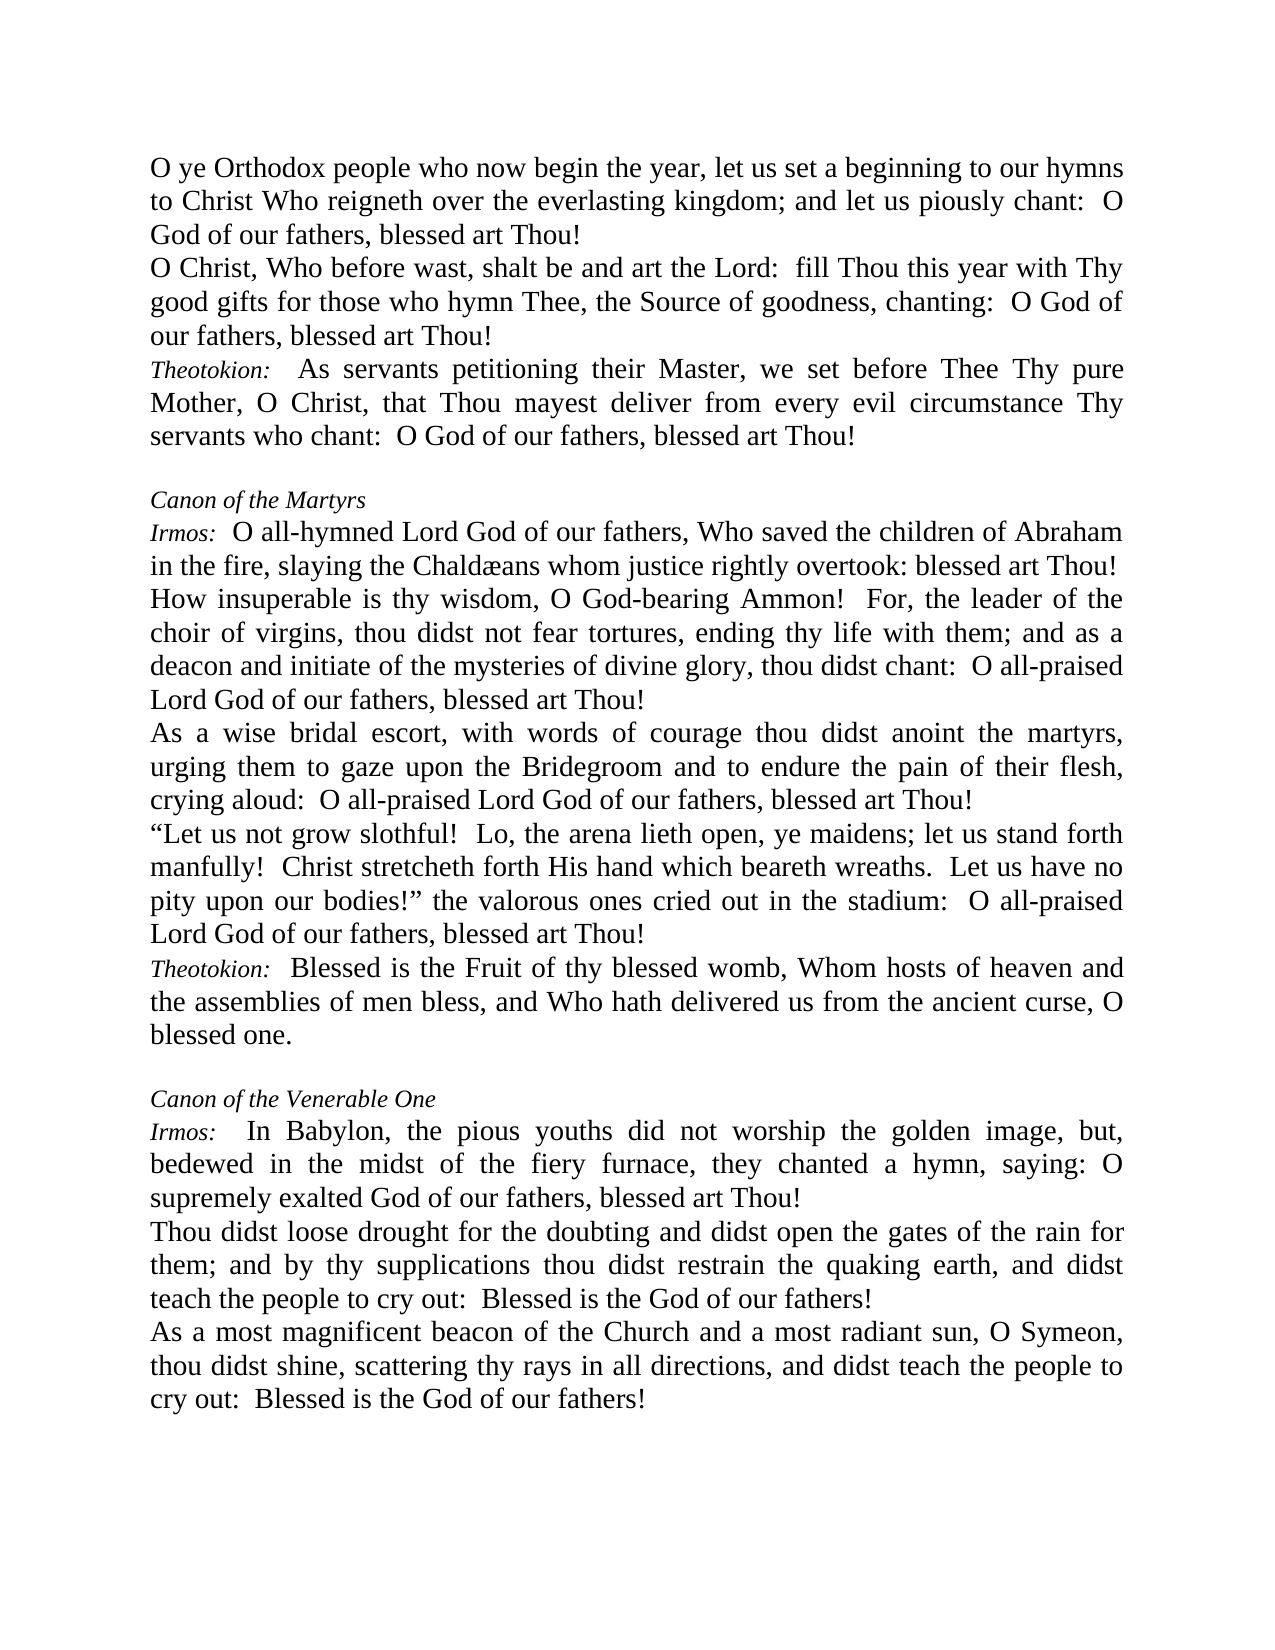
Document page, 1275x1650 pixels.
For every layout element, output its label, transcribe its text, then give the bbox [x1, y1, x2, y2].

text Theotokion: Blessed is the Fruit of thy blessed womb, Whom hosts of heaven and the assemblies of men bless, and Who hath delivered us from the ancient curse, O blessed one. [150, 950, 1125, 1051]
text Irmos: O all-hymned Lord God of our fathers, Who saved the children of Abraham in the fire, slaying the Chaldæans whom justice rightly overtook: blessed art Thou! [150, 514, 1125, 581]
text As a most magnificent beacon of the Church and a most radiant sun, O Symeon, thou didst shine, scattering thy rays in all directions, and didst teach the people to cry out: Blessed is the God of our fathers! [150, 1314, 1125, 1415]
text How insuperable is thy wisdom, O God-bearing Ammon! For, the leader of the choir of virgins, thou didst not fear tortures, ending thy life with them; and as a deacon and initiate of the mysteries of divine glory, thou didst chant: O all-praised Lord God of our fathers, blessed art Thou! [150, 581, 1125, 715]
text Irmos: In Babylon, the pious youths did not worship the golden image, but, bedewed in the midst of the fiery furnace, they chanted a hymn, saying: O supremely exalted God of our fathers, blessed art Thou! [150, 1113, 1125, 1214]
text As a wise bridal escort, with words of courage thou didst anoint the martyrs, urging them to gaze upon the Bridegroom and to endure the pain of their flesh, crying aloud: O all-praised Lord God of our fathers, blessed art Thou! [150, 715, 1125, 816]
text Canon of the Venerable One [150, 1084, 1125, 1113]
text “Let us not grow slothful! Lo, the arena lieth open, ye maidens; let us stand forth manfully! Christ stretcheth forth His hand which beareth wreaths. Let us have no pity upon our bodies!” the valorous ones cried out in the stadium: O all-praised Lord God of our fathers, blessed art Thou! [150, 816, 1125, 950]
text O Christ, Who before wast, shalt be and art the Lord: fill Thou this year with Thy good gifts for those who hymn Thee, the Source of goodness, chanting: O God of our fathers, blessed art Thou! [150, 251, 1125, 351]
text Canon of the Martyrs [150, 485, 1125, 514]
text Theotokion: As servants petitioning their Master, we set before Thee Thy pure Mother, O Christ, that Thou mayest deliver from every evil circumstance Thy servants who chant: O God of our fathers, blessed art Thou! [150, 351, 1125, 452]
text O ye Orthodox people who now begin the year, let us set a beginning to our hymns to Christ Who reigneth over the everlasting kingdom; and let us piously chant: O God of our fathers, blessed art Thou! [150, 150, 1125, 251]
text Thou didst loose drought for the doubting and didst open the gates of the rain for them; and by thy supplications thou didst restrain the quaking earth, and didst teach the people to cry out: Blessed is the God of our fathers! [150, 1214, 1125, 1314]
